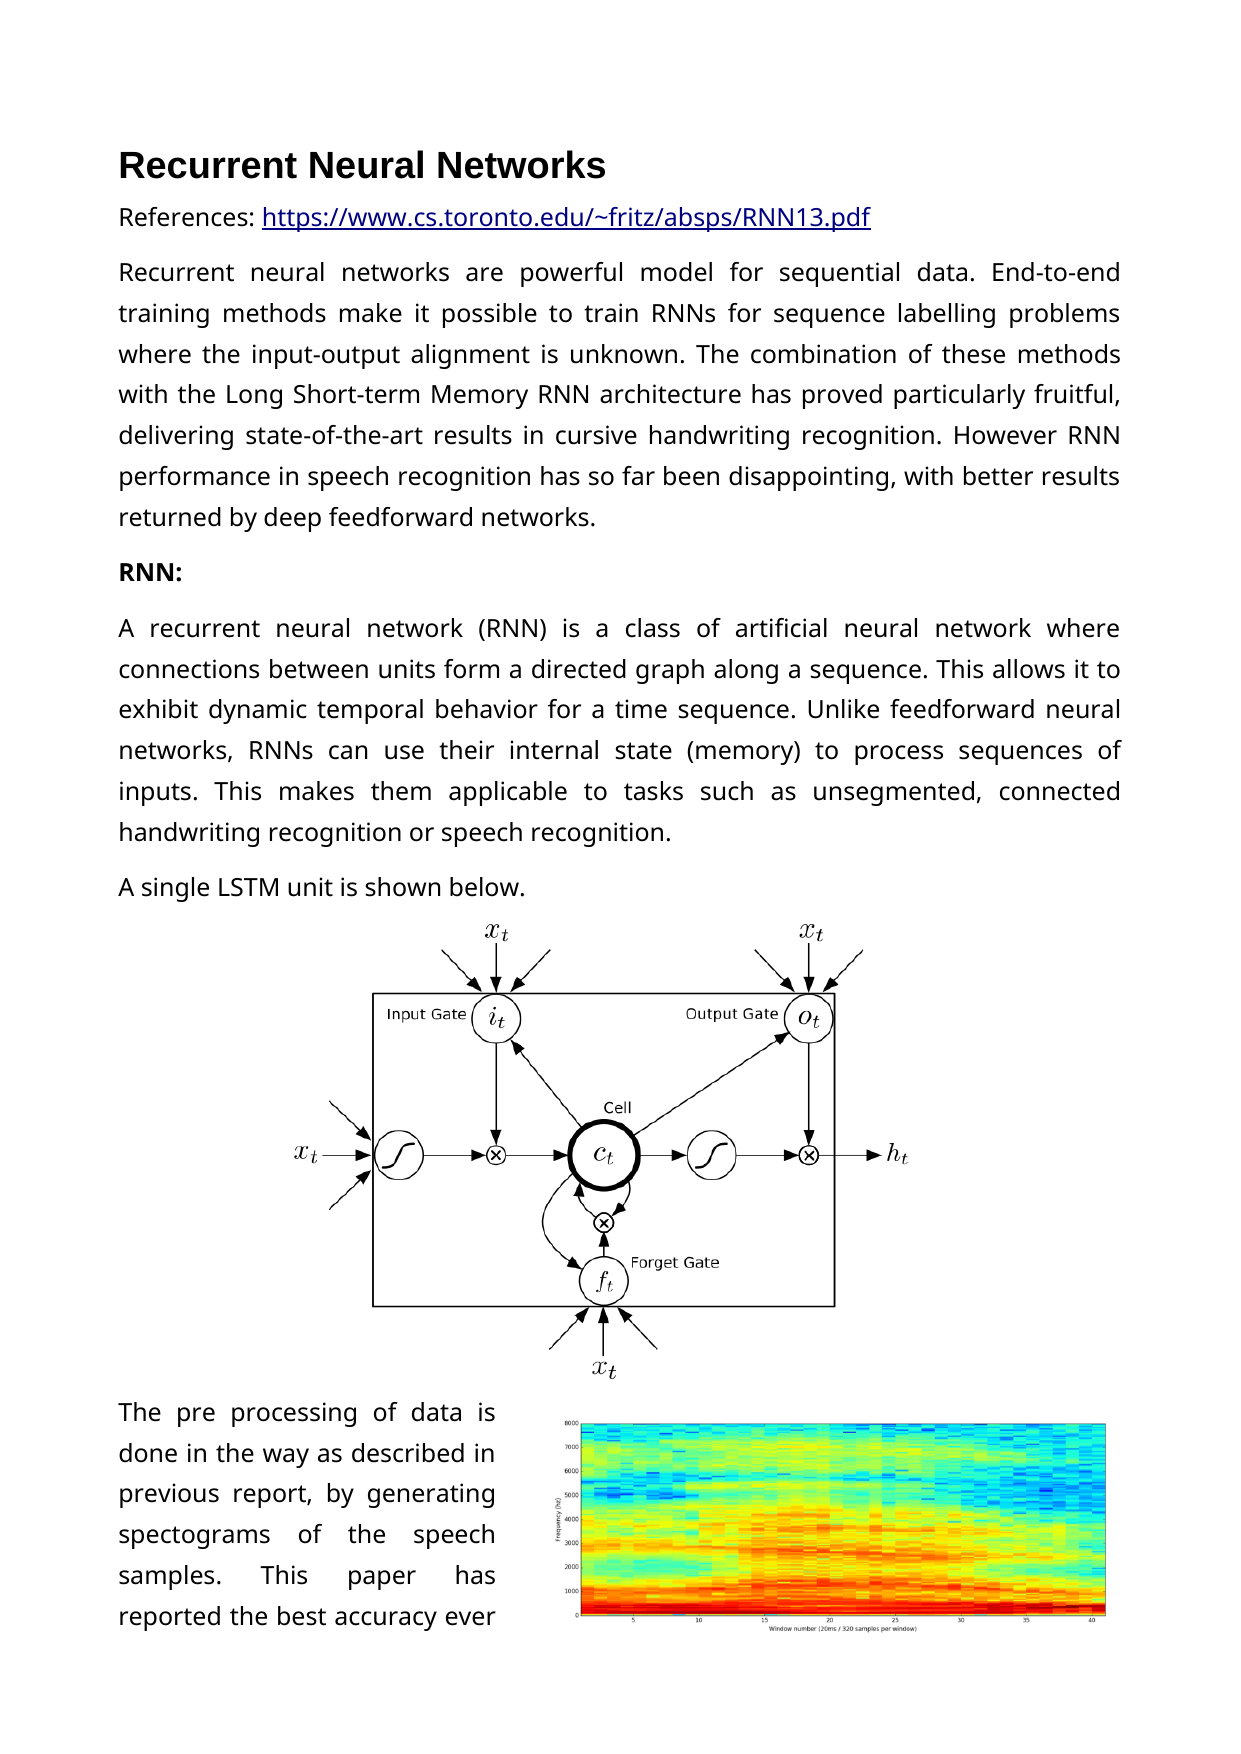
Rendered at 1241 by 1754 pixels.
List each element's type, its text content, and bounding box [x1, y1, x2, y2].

text A recurrent neural network (RNN) is a class of artificial neural network where connections between units form a directed graph along a sequence. This allows it to exhibit dynamic temporal behavior for a time sequence. Unlike feedforward neural networks, RNNs can use their internal state (memory) to process sequences of inputs. This makes them applicable to tasks such as unsegmented, connected handwriting recognition or speech recognition. [118, 611, 1122, 849]
text A single LSTM unit is shown below. [118, 870, 1122, 904]
text References: https://www.cs.toronto.edu/~fritz/absps/RNN13.pdf [118, 199, 1122, 233]
text The pre processing of data is done in the way as described in previous report, by generating spectograms of the speech samples. This paper has reported the best accuracy ever [118, 926, 1122, 1633]
text RNN: [118, 555, 1122, 589]
subtitle Recurrent Neural Networks [118, 143, 1122, 187]
picture [496, 1400, 1172, 1639]
text Recurrent neural networks are powerful model for sequential data. End-to-end training methods make it possible to train RNNs for sequence labelling problems where the input-output alignment is unknown. The combination of these methods with the Long Short-term Memory RNN architecture has proved particularly fruitful, delivering state-of-the-art results in cursive handwriting recognition. However RNN performance in speech recognition has so far been disappointing, with better results returned by deep feedforward networks. [118, 255, 1122, 534]
picture [291, 906, 918, 1388]
